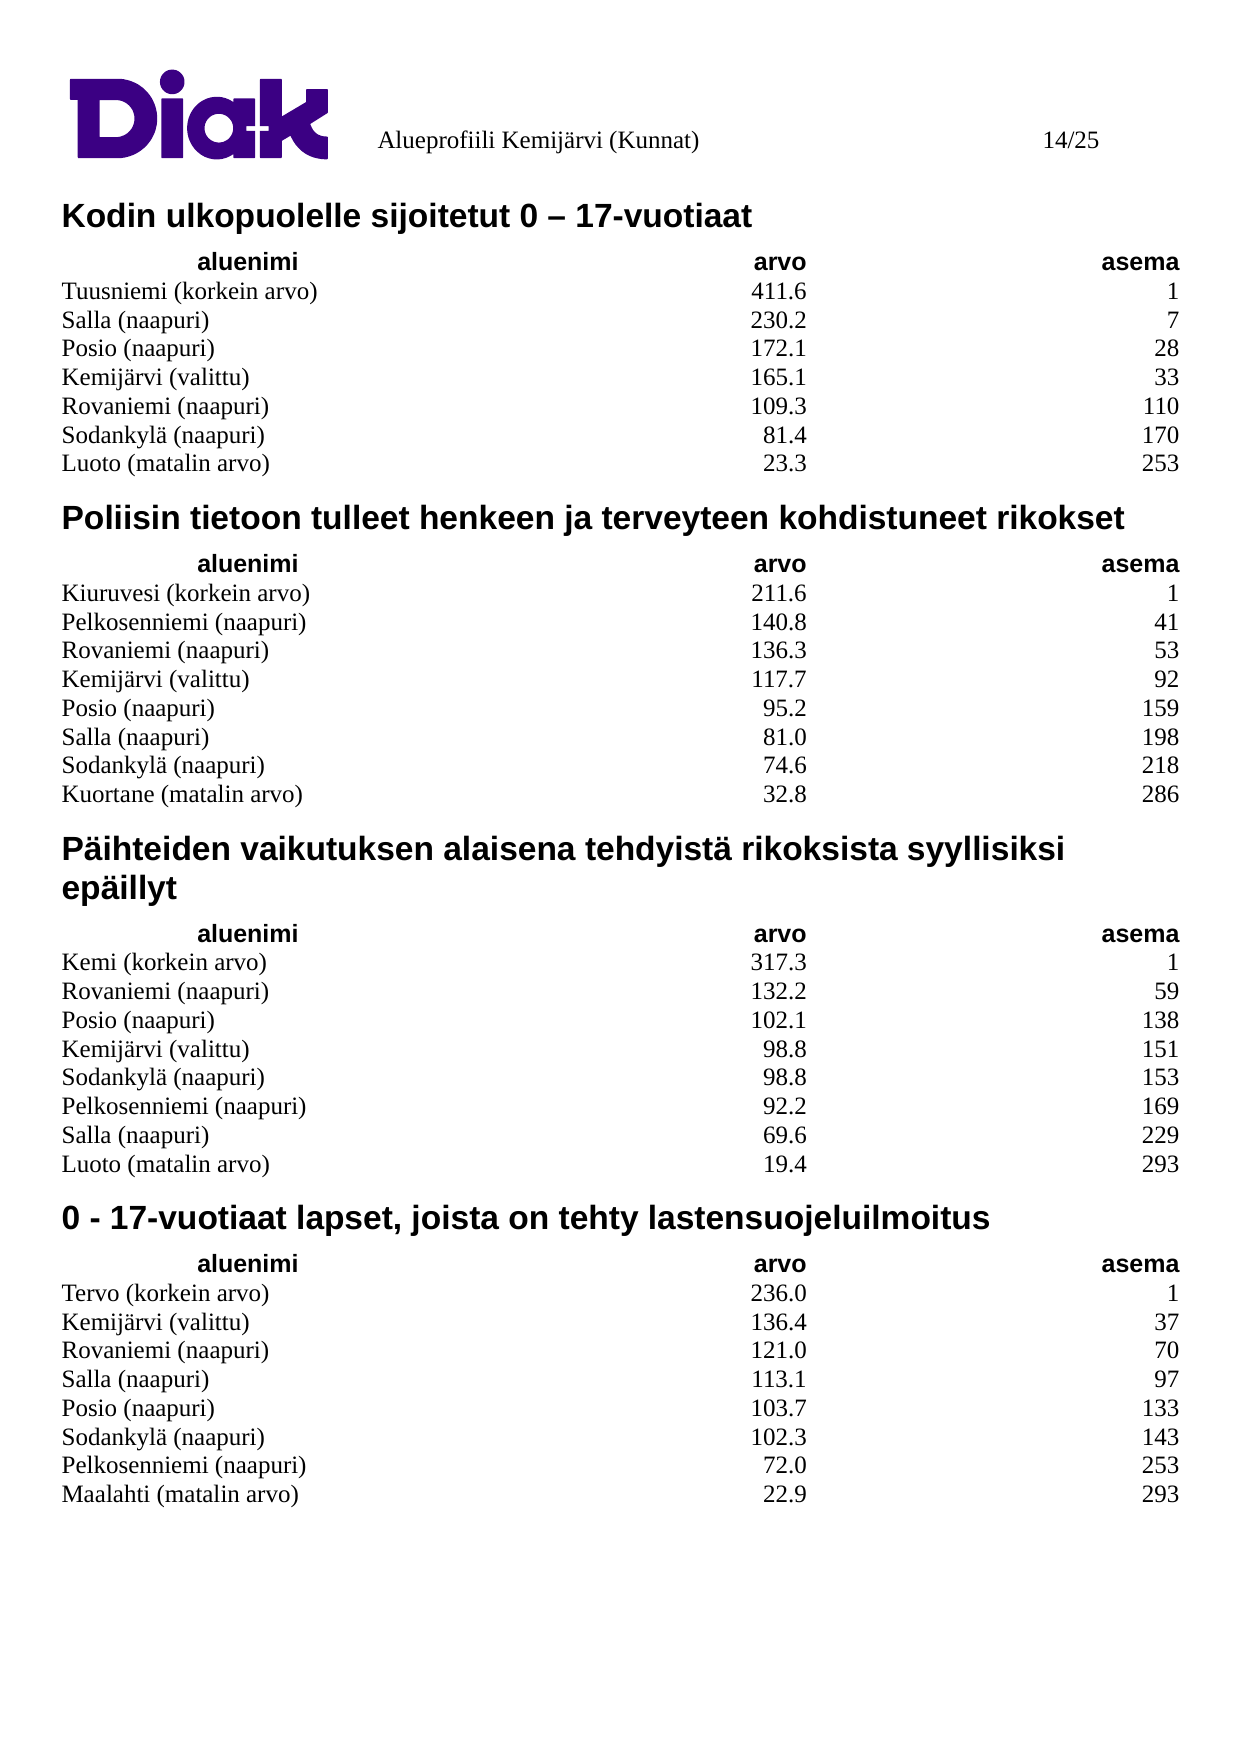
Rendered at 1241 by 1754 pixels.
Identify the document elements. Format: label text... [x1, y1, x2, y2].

table_cell Kiuruvesi (korkein arvo) [61, 578, 434, 607]
table_cell 411.6 [434, 276, 806, 305]
table_cell 7 [806, 305, 1179, 333]
table_cell Posio (naapuri) [61, 1393, 434, 1422]
table_cell Kemijärvi (valittu) [61, 362, 434, 391]
table_header aluenimi [61, 1249, 434, 1278]
table_cell Salla (naapuri) [61, 722, 434, 751]
table_cell 169 [806, 1091, 1179, 1120]
table_cell 117.7 [434, 664, 806, 693]
table_cell Kemijärvi (valittu) [61, 1034, 434, 1062]
table_cell 98.8 [434, 1034, 806, 1062]
table_header asema [806, 247, 1179, 276]
table_cell 110 [806, 391, 1179, 420]
table_cell 138 [806, 1005, 1179, 1034]
table_cell Salla (naapuri) [61, 1364, 434, 1393]
table_cell Pelkosenniemi (naapuri) [61, 1091, 434, 1120]
table_cell Posio (naapuri) [61, 334, 434, 362]
table_cell 1 [806, 276, 1179, 305]
table_header arvo [434, 919, 806, 947]
table_cell 1 [806, 578, 1179, 607]
table_cell 103.7 [434, 1393, 806, 1422]
table_cell 211.6 [434, 578, 806, 607]
table_cell 143 [806, 1422, 1179, 1451]
table_cell 136.3 [434, 636, 806, 664]
table_cell 293 [806, 1479, 1179, 1508]
table_cell 170 [806, 420, 1179, 448]
subtitle 0 - 17-vuotiaat lapset, joista on tehty lastensuojeluilmoitus [61, 1198, 1179, 1237]
table_cell 109.3 [434, 391, 806, 420]
table_header arvo [434, 549, 806, 578]
table_cell 153 [806, 1063, 1179, 1091]
table_cell 293 [806, 1149, 1179, 1177]
table_cell Kemi (korkein arvo) [61, 948, 434, 976]
table_header asema [806, 1249, 1179, 1278]
table_cell Rovaniemi (naapuri) [61, 636, 434, 664]
table_cell 286 [806, 779, 1179, 808]
table_cell 37 [806, 1307, 1179, 1336]
table_cell 81.0 [434, 722, 806, 751]
table_cell 102.1 [434, 1005, 806, 1034]
table_cell 198 [806, 722, 1179, 751]
table_cell 172.1 [434, 334, 806, 362]
table_cell 133 [806, 1393, 1179, 1422]
subtitle Poliisin tietoon tulleet henkeen ja terveyteen kohdistuneet rikokset [61, 498, 1179, 537]
table_cell 317.3 [434, 948, 806, 976]
table_cell Tervo (korkein arvo) [61, 1278, 434, 1307]
table_cell 72.0 [434, 1451, 806, 1479]
table_cell 140.8 [434, 607, 806, 636]
table_header asema [806, 919, 1179, 947]
table_cell 165.1 [434, 362, 806, 391]
table_cell 113.1 [434, 1364, 806, 1393]
table_cell Posio (naapuri) [61, 1005, 434, 1034]
table_header arvo [434, 247, 806, 276]
table_cell 28 [806, 334, 1179, 362]
table_cell 236.0 [434, 1278, 806, 1307]
table_header aluenimi [61, 919, 434, 947]
table_cell Rovaniemi (naapuri) [61, 1336, 434, 1364]
table_cell 136.4 [434, 1307, 806, 1336]
table_cell 69.6 [434, 1120, 806, 1149]
table_cell Tuusniemi (korkein arvo) [61, 276, 434, 305]
table_cell 95.2 [434, 693, 806, 722]
table_cell 132.2 [434, 976, 806, 1005]
table_cell 81.4 [434, 420, 806, 448]
table_header aluenimi [61, 549, 434, 578]
table_cell 102.3 [434, 1422, 806, 1451]
table_cell 253 [806, 1451, 1179, 1479]
table_cell Rovaniemi (naapuri) [61, 391, 434, 420]
table_cell Sodankylä (naapuri) [61, 1422, 434, 1451]
table_cell 1 [806, 948, 1179, 976]
table_cell Luoto (matalin arvo) [61, 449, 434, 477]
table_cell Pelkosenniemi (naapuri) [61, 607, 434, 636]
table_cell 97 [806, 1364, 1179, 1393]
table_cell Salla (naapuri) [61, 305, 434, 333]
table_cell 230.2 [434, 305, 806, 333]
table_cell 74.6 [434, 751, 806, 779]
subtitle Päihteiden vaikutuksen alaisena tehdyistä rikoksista syyllisiksi epäillyt [61, 829, 1179, 906]
table_cell 19.4 [434, 1149, 806, 1177]
table_cell Rovaniemi (naapuri) [61, 976, 434, 1005]
table_cell 70 [806, 1336, 1179, 1364]
table_cell Luoto (matalin arvo) [61, 1149, 434, 1177]
table_cell Kemijärvi (valittu) [61, 664, 434, 693]
table_header aluenimi [61, 247, 434, 276]
table_cell 151 [806, 1034, 1179, 1062]
table_header asema [806, 549, 1179, 578]
table_cell 253 [806, 449, 1179, 477]
table_cell 22.9 [434, 1479, 806, 1508]
table_cell Maalahti (matalin arvo) [61, 1479, 434, 1508]
table_cell 23.3 [434, 449, 806, 477]
table_cell 121.0 [434, 1336, 806, 1364]
table_cell Kuortane (matalin arvo) [61, 779, 434, 808]
table_cell 98.8 [434, 1063, 806, 1091]
table_cell 229 [806, 1120, 1179, 1149]
table_cell 53 [806, 636, 1179, 664]
table_cell 32.8 [434, 779, 806, 808]
table_cell 218 [806, 751, 1179, 779]
table_cell Kemijärvi (valittu) [61, 1307, 434, 1336]
table_cell 159 [806, 693, 1179, 722]
table_cell 33 [806, 362, 1179, 391]
table_cell Sodankylä (naapuri) [61, 751, 434, 779]
table_cell 92 [806, 664, 1179, 693]
table_cell Sodankylä (naapuri) [61, 420, 434, 448]
table_cell Sodankylä (naapuri) [61, 1063, 434, 1091]
table_cell Pelkosenniemi (naapuri) [61, 1451, 434, 1479]
table_cell Salla (naapuri) [61, 1120, 434, 1149]
table_header arvo [434, 1249, 806, 1278]
table_cell 41 [806, 607, 1179, 636]
table_cell 92.2 [434, 1091, 806, 1120]
table_cell Posio (naapuri) [61, 693, 434, 722]
table_cell 59 [806, 976, 1179, 1005]
table_cell 1 [806, 1278, 1179, 1307]
subtitle Kodin ulkopuolelle sijoitetut 0 – 17-vuotiaat [61, 196, 1179, 235]
